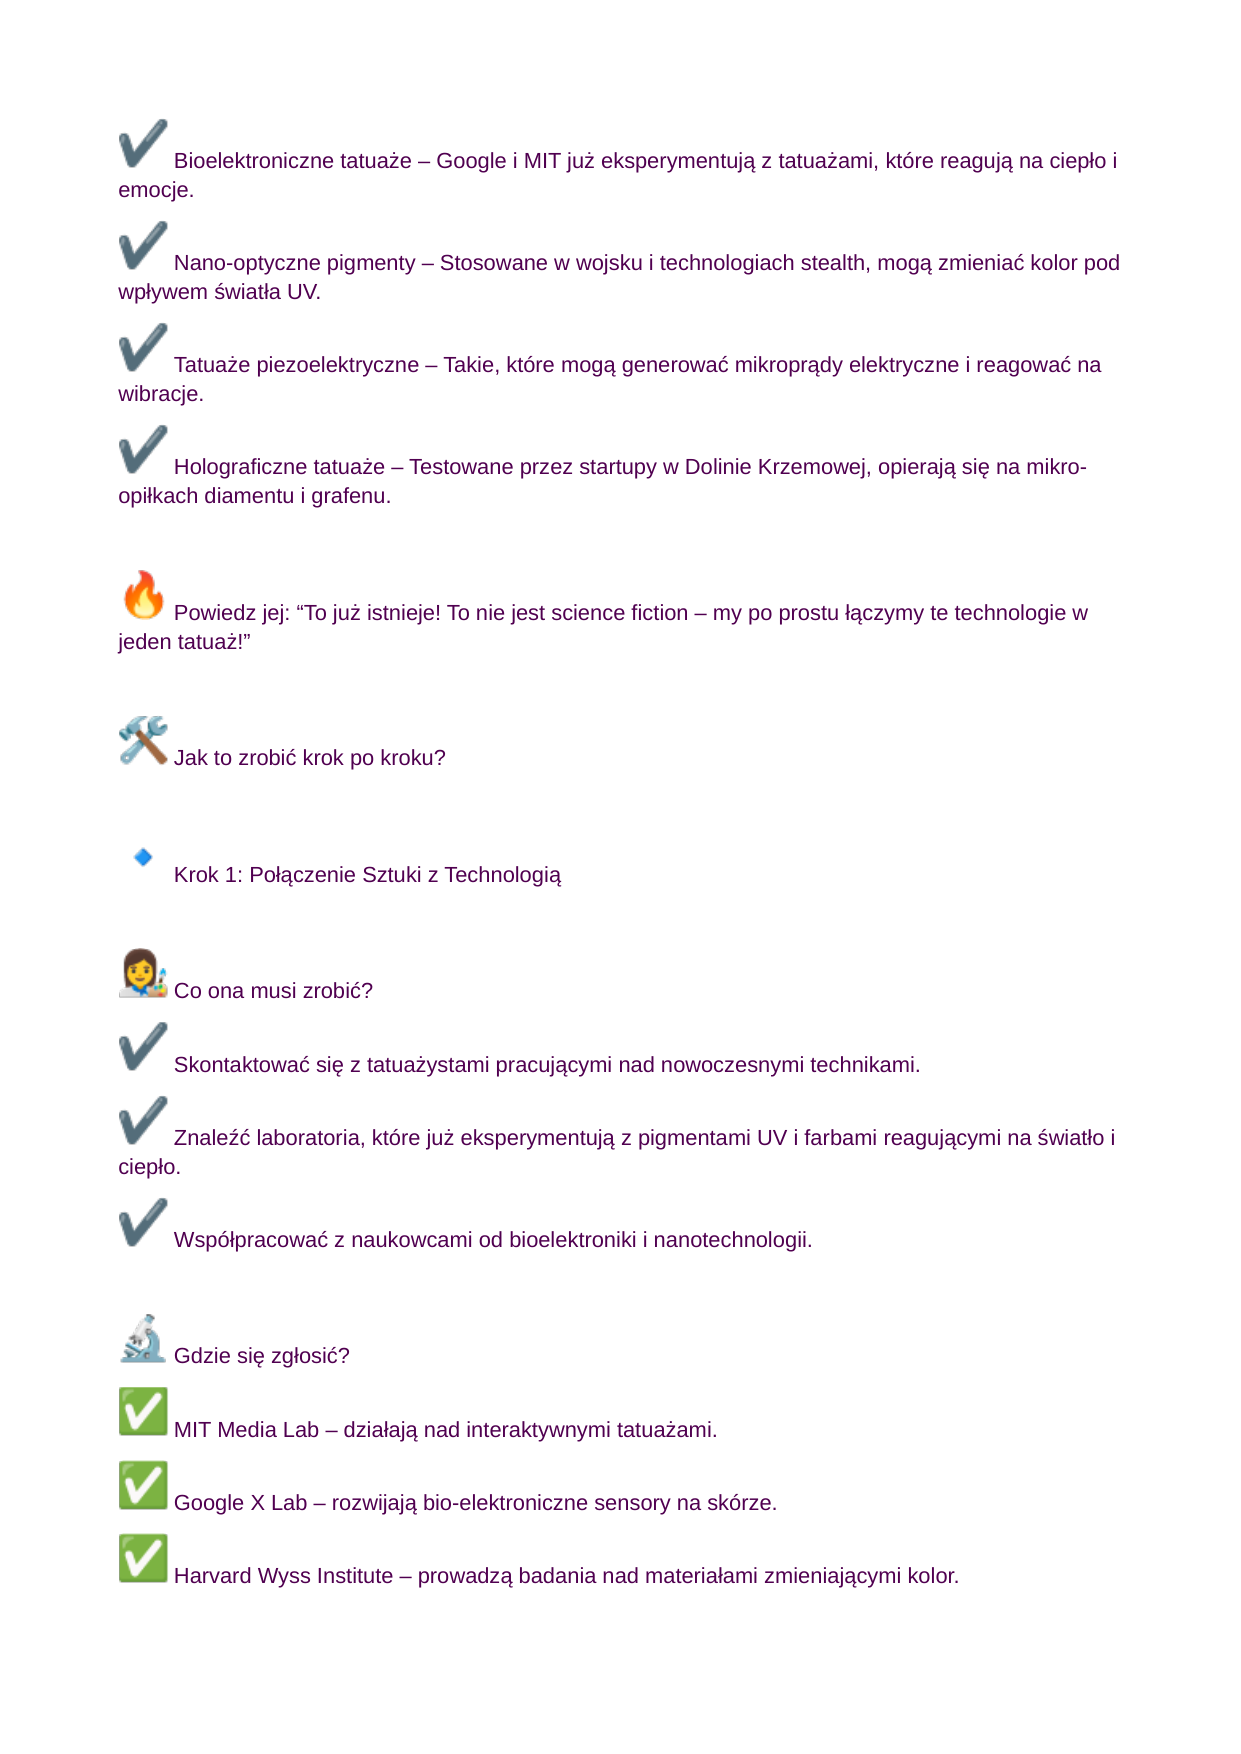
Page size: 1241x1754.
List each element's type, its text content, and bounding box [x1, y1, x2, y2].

picture [118, 1095, 169, 1146]
picture [118, 1313, 169, 1364]
picture [118, 1387, 169, 1437]
text Nano-optyczne pigmenty – Stosowane w wojsku i technologiach stealth, mogą zmieniać kolor pod wpływem światła UV. [118, 220, 1122, 304]
picture [118, 424, 169, 475]
text Skontaktować się z tatuażystami pracującymi nad nowoczesnymi technikami. [118, 1022, 1122, 1077]
text Powiedz jej: “To już istnieje! To nie jest science fiction – my po prostu łączymy te technologie w jeden tatuaż!” [118, 570, 1122, 654]
picture [118, 322, 169, 373]
text Krok 1: Połączenie Sztuki z Technologią [118, 832, 1122, 887]
text Znaleźć laboratoria, które już eksperymentują z pigmentami UV i farbami reagującymi na światło i ciepło. [118, 1095, 1122, 1179]
picture [118, 118, 169, 169]
text Co ona musi zrobić? [118, 949, 1122, 1004]
picture [118, 715, 169, 766]
text Harvard Wyss Institute – prowadzą badania nad materiałami zmieniającymi kolor. [118, 1533, 1122, 1588]
picture [118, 570, 169, 620]
picture [118, 832, 169, 883]
picture [118, 1533, 169, 1584]
picture [118, 1022, 169, 1072]
text Holograficzne tatuaże – Testowane przez startupy w Dolinie Krzemowej, opierają się na mikro-opiłkach diamentu i grafenu. [118, 424, 1122, 508]
text Bioelektroniczne tatuaże – Google i MIT już eksperymentują z tatuażami, które reagują na ciepło i emocje. [118, 118, 1122, 202]
picture [118, 1460, 169, 1511]
text Tatuaże piezoelektryczne – Takie, które mogą generować mikroprądy elektryczne i reagować na wibracje. [118, 322, 1122, 406]
text Współpracować z naukowcami od bioelektroniki i nanotechnologii. [118, 1197, 1122, 1252]
picture [118, 1197, 169, 1248]
text Jak to zrobić krok po kroku? [118, 716, 1122, 770]
picture [118, 948, 169, 999]
text Google X Lab – rozwijają bio-elektroniczne sensory na skórze. [118, 1460, 1122, 1515]
picture [118, 220, 169, 271]
text Gdzie się zgłosić? [118, 1314, 1122, 1369]
text MIT Media Lab – działają nad interaktywnymi tatuażami. [118, 1387, 1122, 1442]
